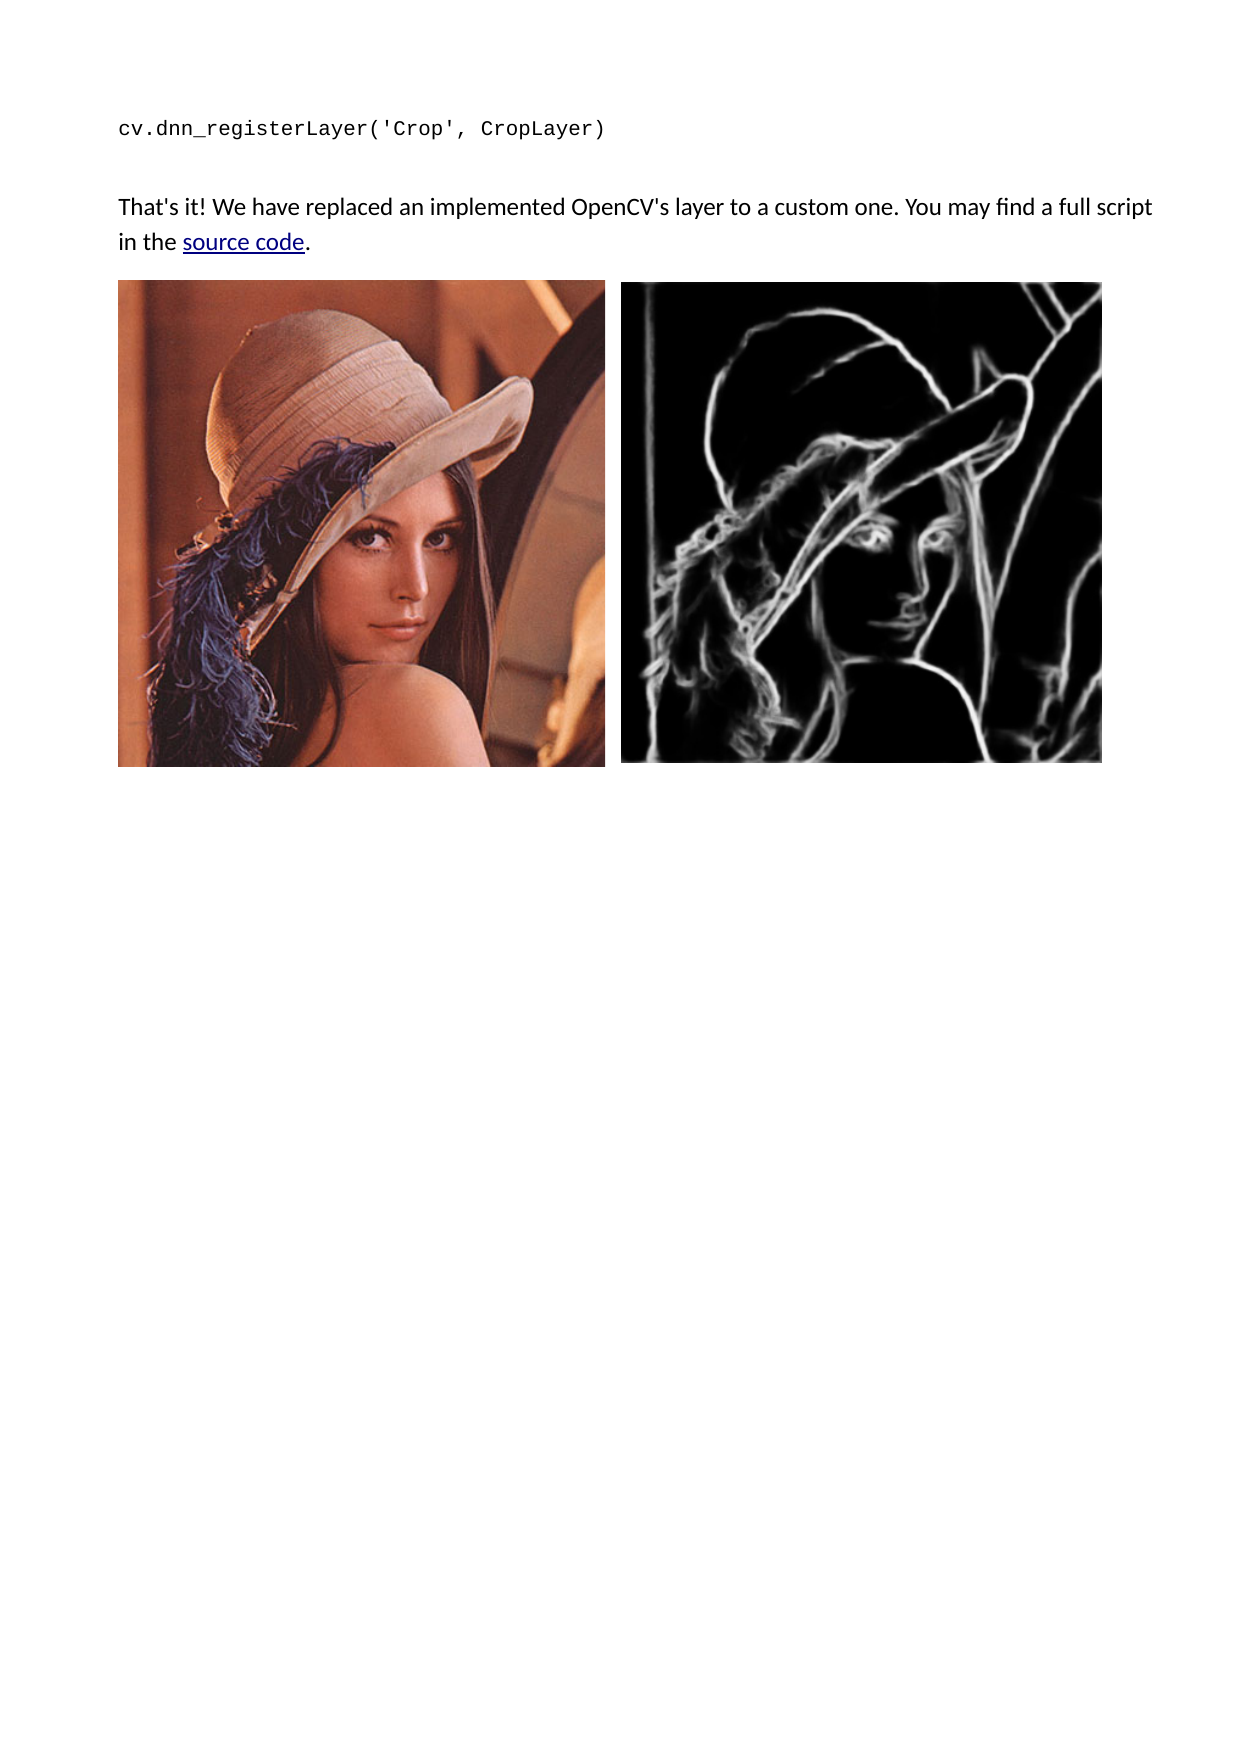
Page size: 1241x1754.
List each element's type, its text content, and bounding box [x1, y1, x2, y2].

picture [621, 282, 1102, 763]
text cv.dnn_registerLayer('Crop', CropLayer) [118, 118, 1163, 142]
picture [118, 280, 605, 767]
text That's it! We have replaced an implemented OpenCV's layer to a custom one. You may find a full script in the source code. [118, 191, 1163, 257]
